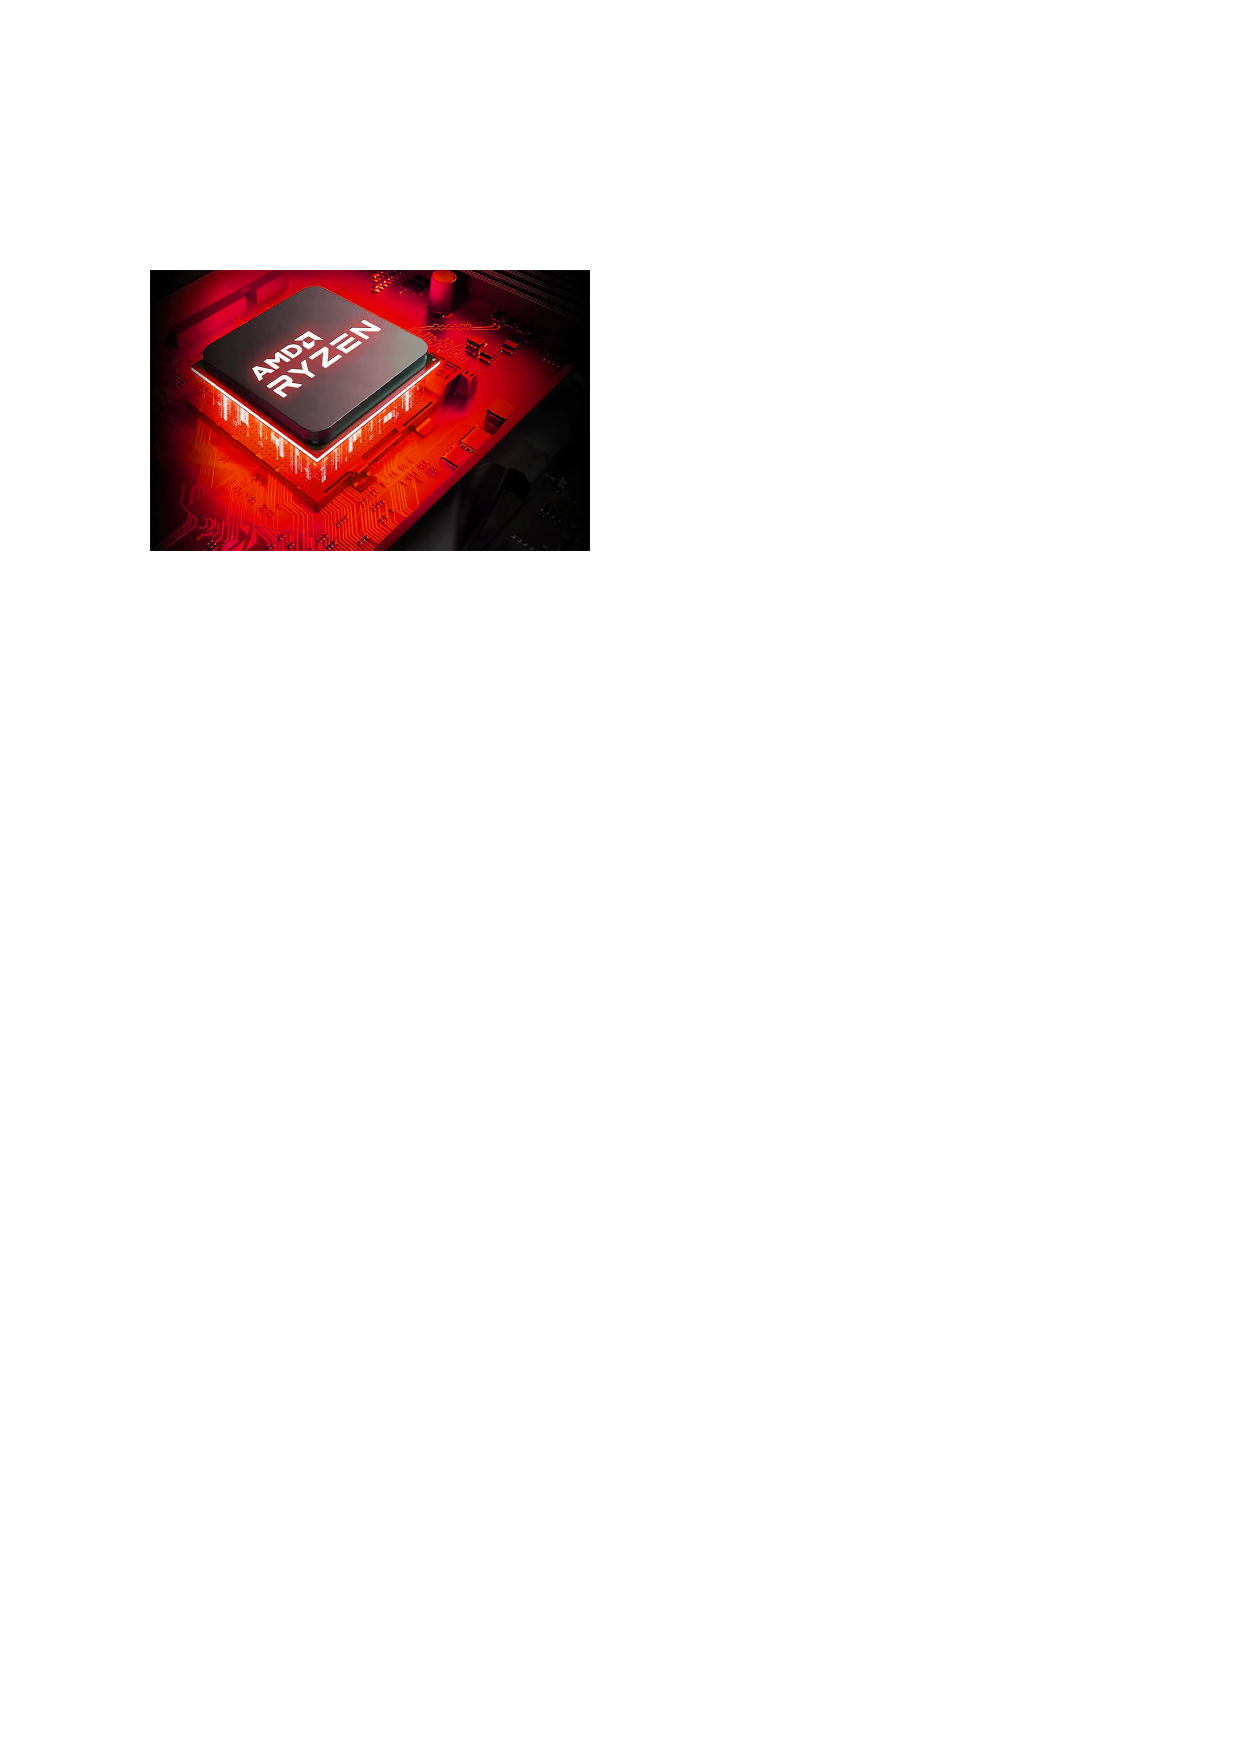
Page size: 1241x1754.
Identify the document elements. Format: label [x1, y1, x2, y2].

picture [150, 270, 590, 551]
